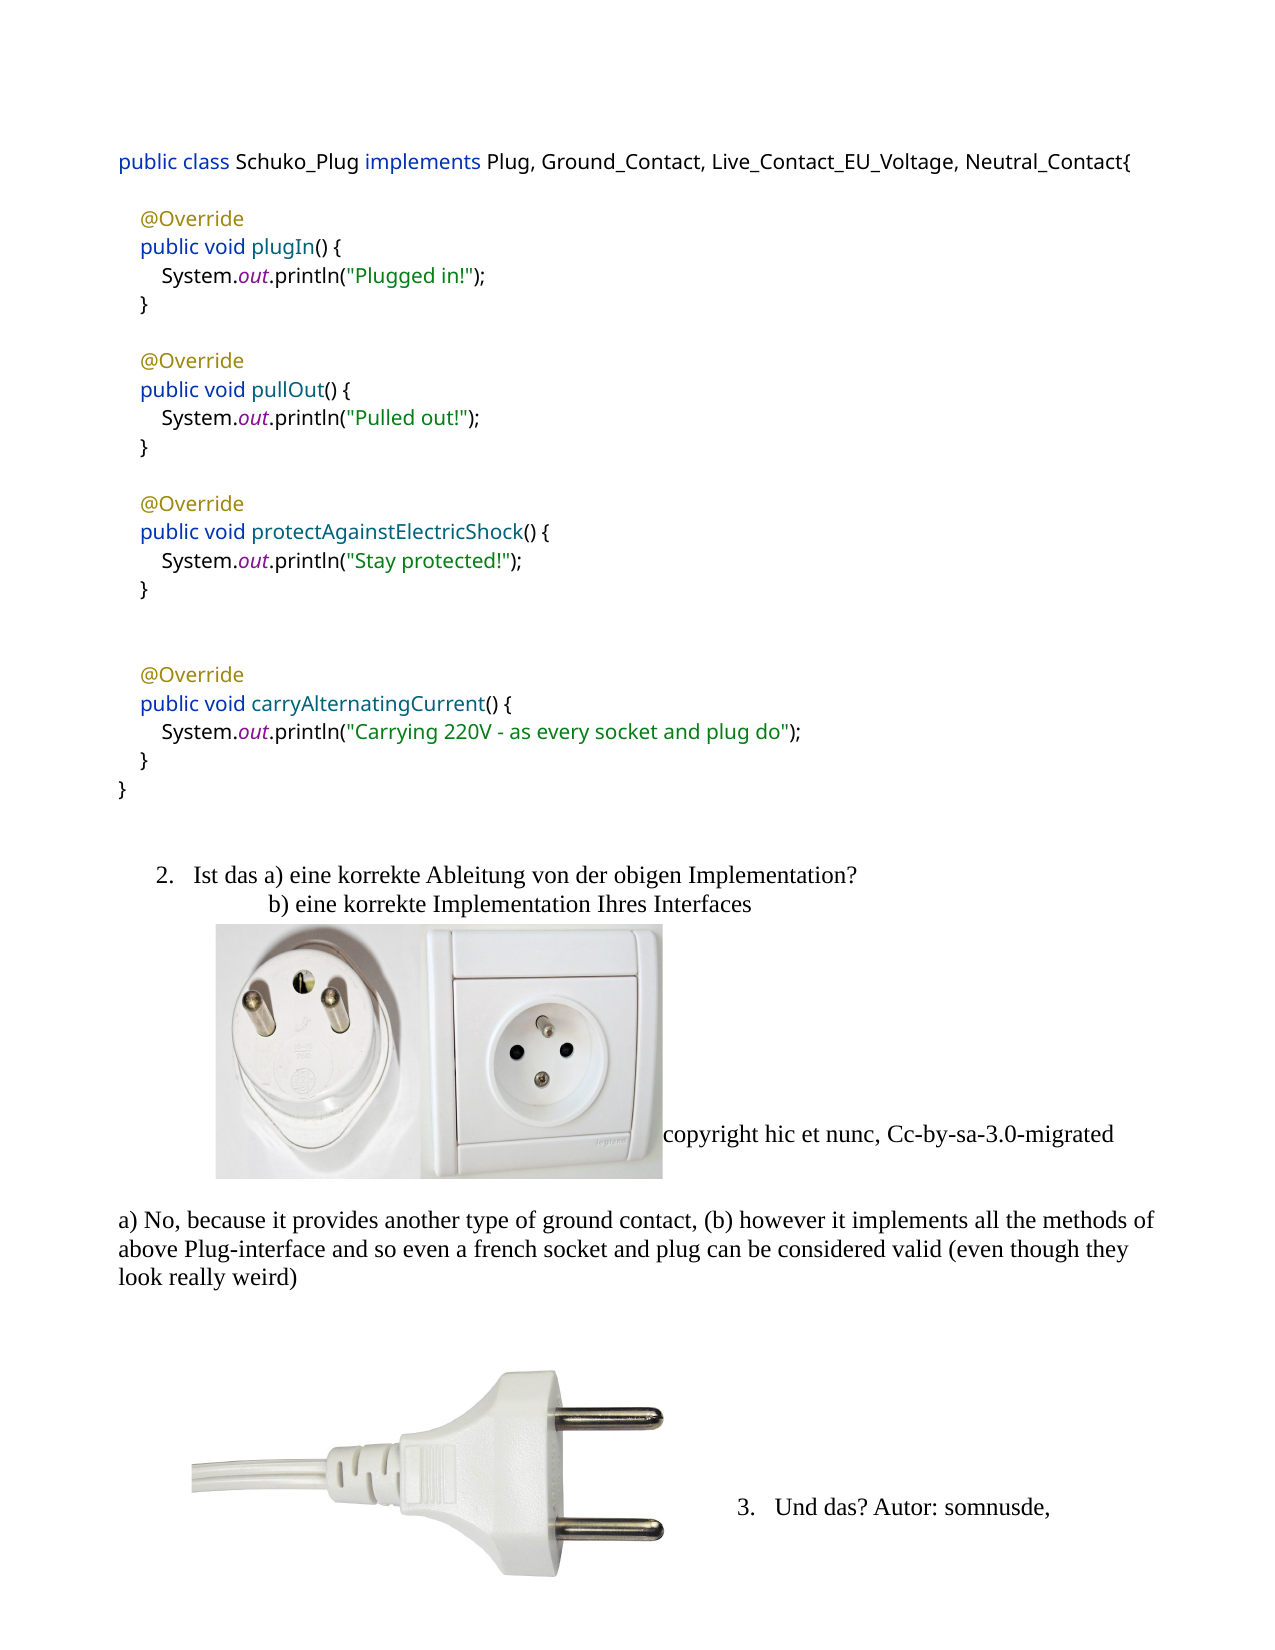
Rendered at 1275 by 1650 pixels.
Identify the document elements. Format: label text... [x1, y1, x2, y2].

text public class Schuko_Plug implements Plug, Ground_Contact, Live_Contact_EU_Voltage, Neutral_Contact{ @Override public void plugIn() { System.out.println("Plugged in!"); } @Override public void pullOut() { System.out.println("Pulled out!"); } @Override public void protectAgainstElectricShock() { System.out.println("Stay protected!"); } @Override public void carryAlternatingCurrent() { System.out.println("Carrying 220V - as every socket and plug do"); } } [118, 147, 1157, 802]
list Ist das a) eine korrekte Ableitung von der obigen Implementation? [156, 860, 1157, 889]
text copyright hic et nunc, Cc-by-sa-3.0-migrated [663, 1119, 1157, 1147]
list [156, 1492, 191, 1521]
list b) eine korrekte Implementation Ihres Interfaces [156, 889, 1157, 917]
text [118, 1119, 215, 1147]
picture [191, 1324, 700, 1631]
list Und das? Autor: somnusde, [700, 1492, 1157, 1521]
text a) No, because it provides another type of ground contact, (b) however it implements all the methods of above Plug-interface and so even a french socket and plug can be considered valid (even though they look really weird) [118, 1205, 1157, 1291]
picture [215, 924, 663, 1179]
